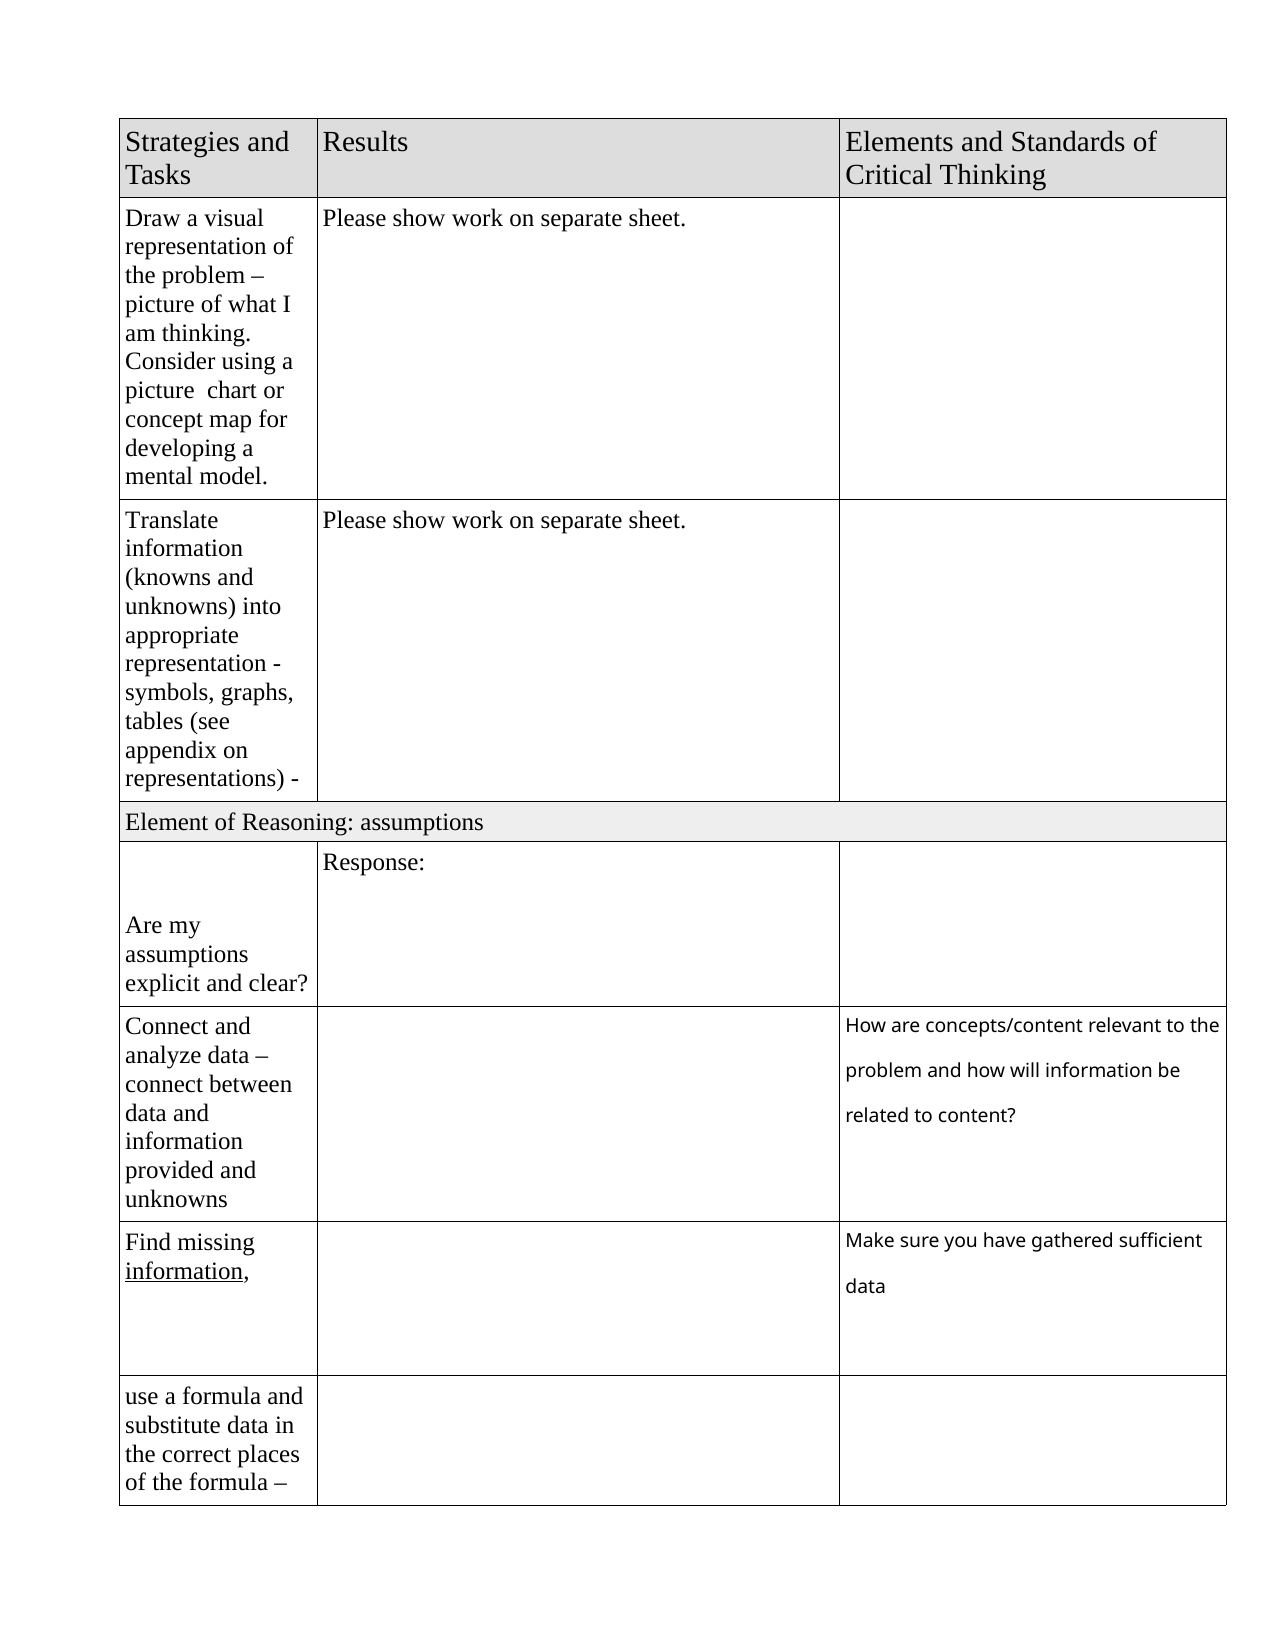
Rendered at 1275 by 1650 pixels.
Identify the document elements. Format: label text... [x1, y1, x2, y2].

table_cell Draw a visual representation of the problem – picture of what I am thinking. Consider using a picture chart or concept map for developing a mental model. [120, 198, 317, 499]
table_cell Make sure you have gathered sufficient data [840, 1222, 1226, 1375]
table_cell Translate information (knowns and unknowns) into appropriate representation -symbols, graphs, tables (see appendix on representations) - [120, 500, 317, 801]
table_cell Please show work on separate sheet. [318, 198, 839, 499]
table_cell [318, 1376, 839, 1505]
table_cell [840, 500, 1226, 801]
table_cell [840, 198, 1226, 499]
table_cell Please show work on separate sheet. [318, 500, 839, 801]
table_cell [840, 842, 1226, 1006]
table_header Strategies and Tasks [120, 119, 317, 197]
table_cell [318, 1007, 839, 1221]
table_cell How are concepts/content relevant to the problem and how will information be related to content? [840, 1007, 1226, 1221]
table_cell [840, 1376, 1226, 1505]
table_cell use a formula and substitute data in the correct places of the formula – [120, 1376, 317, 1505]
table_cell Element of Reasoning: assumptions [120, 802, 1226, 841]
table_cell Find missing information, [120, 1222, 317, 1375]
table_cell Connect and analyze data – connect between data and information provided and unknowns [120, 1007, 317, 1221]
table_cell [318, 1222, 839, 1375]
table_cell Are my assumptions explicit and clear? [120, 842, 317, 1006]
table_cell Response: [318, 842, 839, 1006]
table_header Elements and Standards of Critical Thinking [840, 119, 1226, 197]
table_header Results [318, 119, 839, 197]
